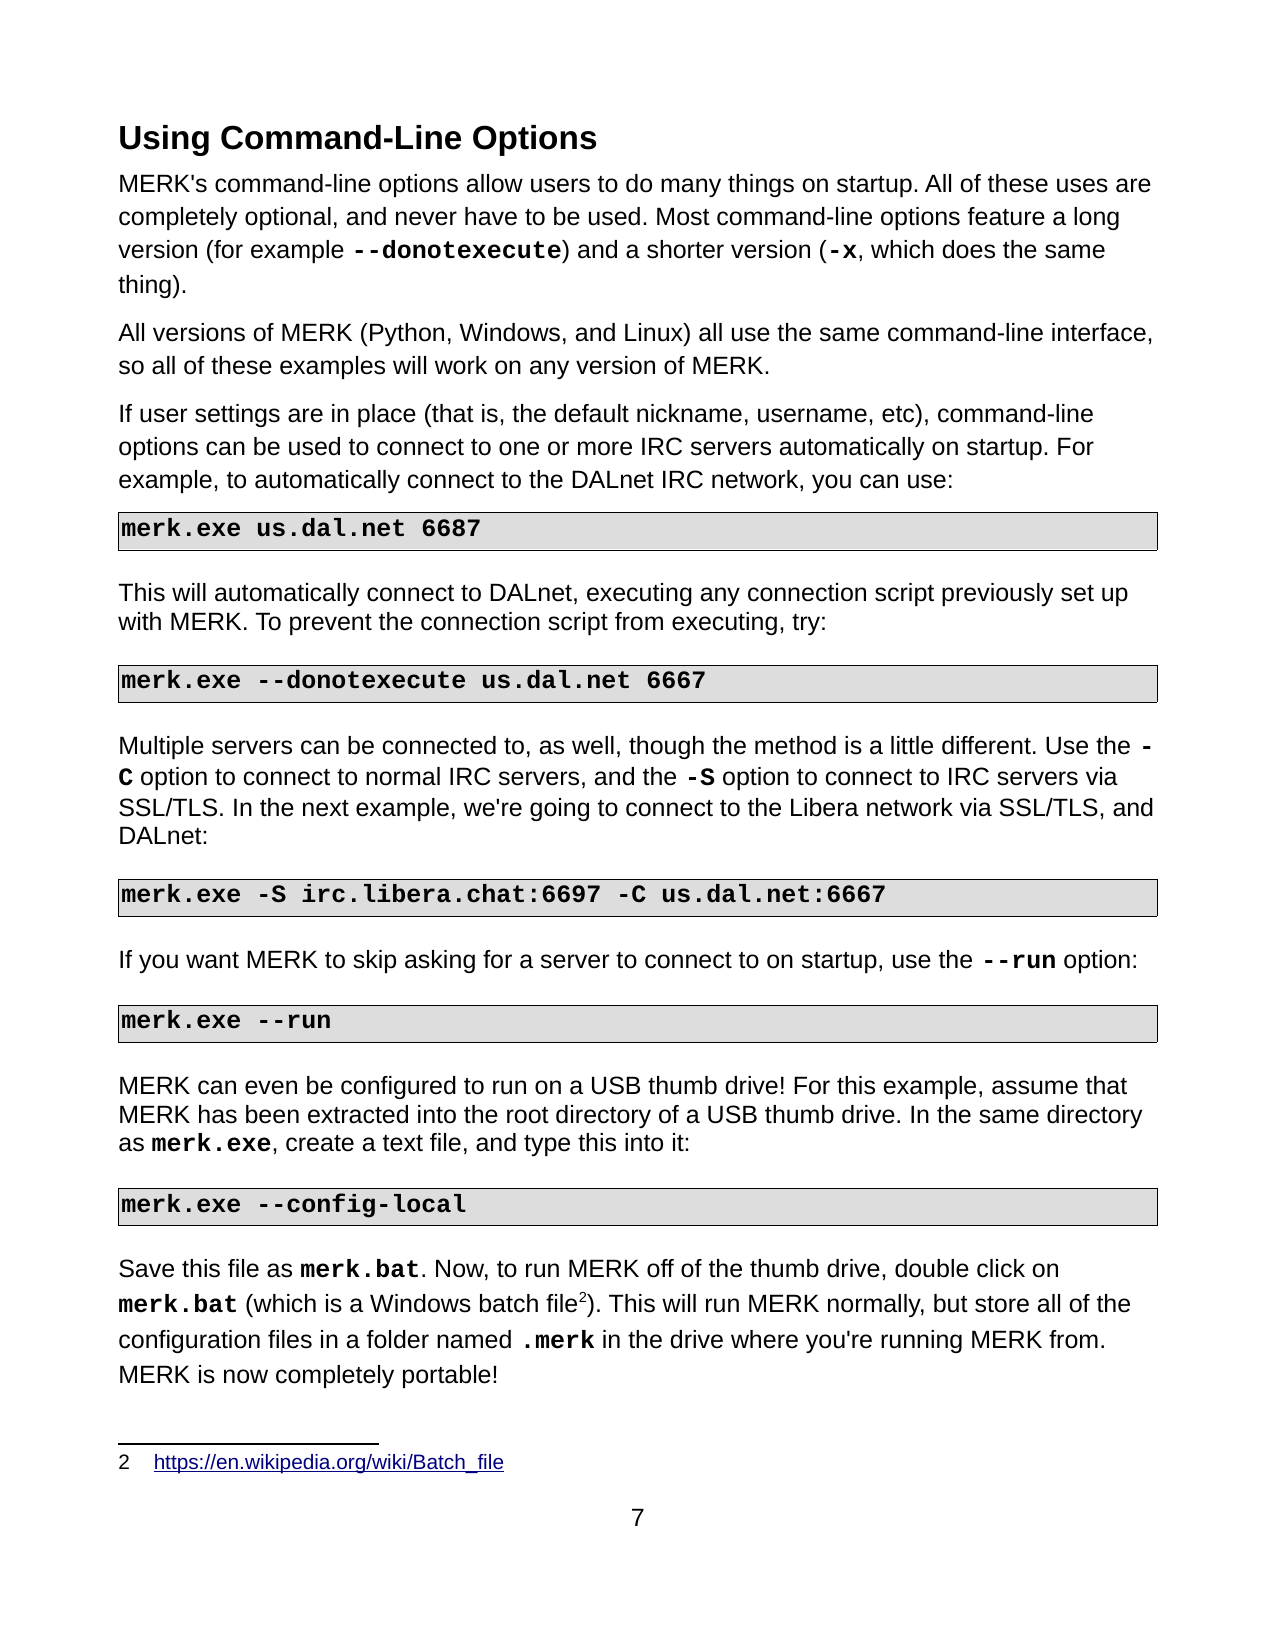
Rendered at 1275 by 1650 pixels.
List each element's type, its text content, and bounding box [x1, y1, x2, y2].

text MERK can even be configured to run on a USB thumb drive! For this example, assume that MERK has been extracted into the root directory of a USB thumb drive. In the same directory as merk.exe, create a text file, and type this into it: [118, 1071, 1157, 1159]
text This will automatically connect to DALnet, executing any connection script previously set up with MERK. To prevent the connection script from executing, try: [118, 578, 1157, 636]
table_header merk.exe --run [119, 1006, 1157, 1042]
text https://en.wikipedia.org/wiki/Batch_file [118, 1450, 1157, 1474]
table_header merk.exe us.dal.net 6687 [119, 513, 1157, 549]
text If you want MERK to skip asking for a server to connect to on startup, use the --run option: [118, 945, 1157, 976]
table_header merk.exe -S irc.libera.chat:6697 -C us.dal.net:6667 [119, 880, 1157, 916]
subtitle Using Command-Line Options [118, 118, 1157, 157]
table_header merk.exe --config-local [119, 1189, 1157, 1225]
text MERK's command-line options allow users to do many things on startup. All of these uses are completely optional, and never have to be used. Most command-line options feature a long version (for example --donotexecute) and a shorter version (-x, which does the same thing). [118, 169, 1157, 299]
text Save this file as merk.bat. Now, to run MERK off of the thumb drive, double click on merk.bat (which is a Windows batch file). This will run MERK normally, but store all of the configuration files in a folder named .merk in the drive where you're running MERK from. MERK is now completely portable! [118, 1254, 1157, 1388]
text If user settings are in place (that is, the default nickname, username, etc), command-line options can be used to connect to one or more IRC servers automatically on startup. For example, to automatically connect to the DALnet IRC network, you can use: [118, 398, 1157, 493]
text Multiple servers can be connected to, as well, though the method is a little different. Use the -C option to connect to normal IRC servers, and the -S option to connect to IRC servers via SSL/TLS. In the next example, we're going to connect to the Libera network via SSL/TLS, and DALnet: [118, 731, 1157, 850]
table_header merk.exe --donotexecute us.dal.net 6667 [119, 666, 1157, 702]
text All versions of MERK (Python, Windows, and Linux) all use the same command-line interface, so all of these examples will work on any version of MERK. [118, 318, 1157, 380]
